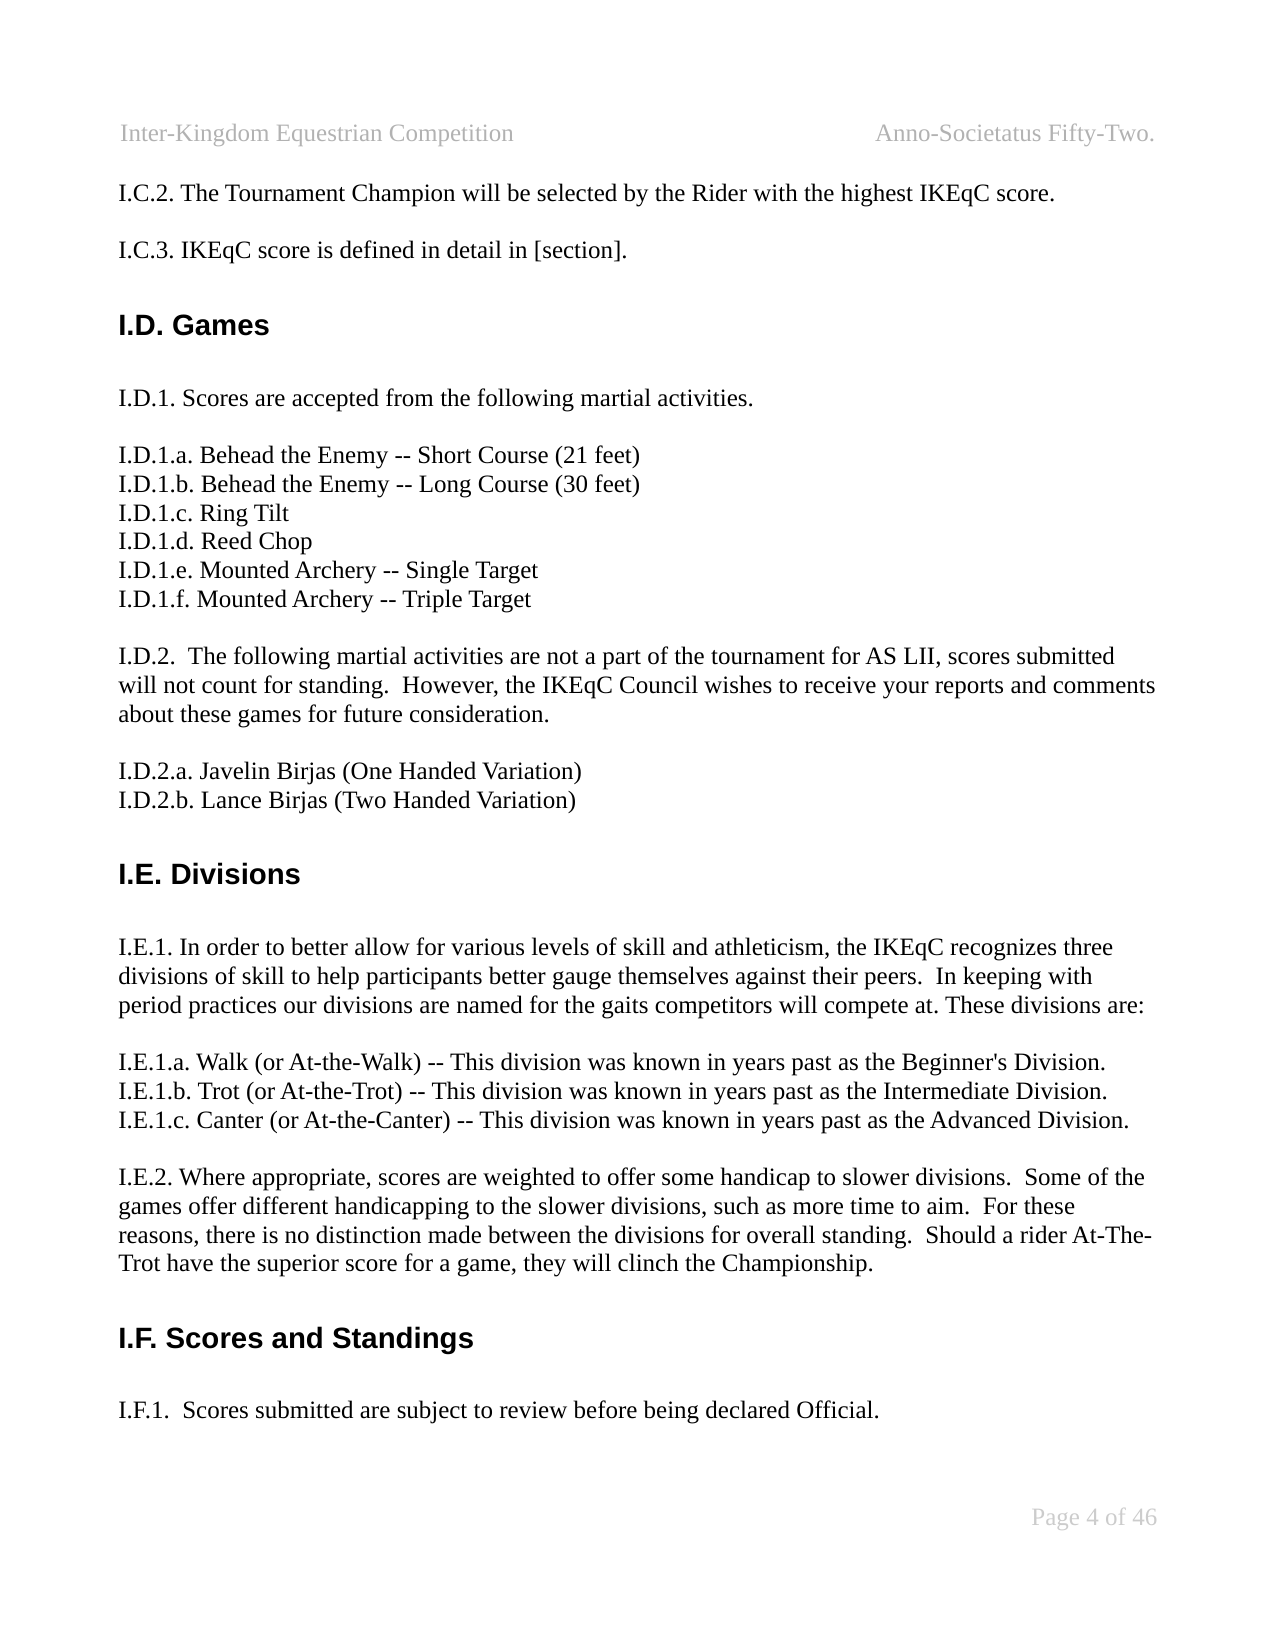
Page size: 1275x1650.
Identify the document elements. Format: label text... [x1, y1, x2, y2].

text I.D.2.a. Javelin Birjas (One Handed Variation) [118, 756, 1157, 785]
text I.D.1.e. Mounted Archery -- Single Target [118, 555, 1157, 584]
subtitle I.E. Divisions [118, 857, 1157, 891]
text I.D.1.a. Behead the Enemy -- Short Course (21 feet) [118, 440, 1157, 469]
text I.E.1. In order to better allow for various levels of skill and athleticism, the IKEqC recognizes three divisions of skill to help participants better gauge themselves against their peers. In keeping with period practices our divisions are named for the gaits competitors will compete at. These divisions are: [118, 932, 1157, 1018]
text I.E.1.a. Walk (or At-the-Walk) -- This division was known in years past as the Beginner's Division. [118, 1047, 1157, 1076]
text I.D.1.c. Ring Tilt [118, 498, 1157, 526]
text I.D.1. Scores are accepted from the following martial activities. [118, 383, 1157, 411]
text I.D.1.d. Reed Chop [118, 526, 1157, 555]
text I.E.1.c. Canter (or At-the-Canter) -- This division was known in years past as the Advanced Division. [118, 1105, 1157, 1133]
text I.C.3. IKEqC score is defined in detail in [section]. [118, 236, 1157, 264]
text I.C.2. The Tournament Champion will be selected by the Rider with the highest IKEqC score. [118, 178, 1157, 207]
text I.E.1.b. Trot (or At-the-Trot) -- This division was known in years past as the Intermediate Division. [118, 1076, 1157, 1105]
text I.D.2. The following martial activities are not a part of the tournament for AS LII, scores submitted will not count for standing. However, the IKEqC Council wishes to receive your reports and comments about these games for future consideration. [118, 641, 1157, 728]
text I.D.1.f. Mounted Archery -- Triple Target [118, 584, 1157, 613]
text I.D.1.b. Behead the Enemy -- Long Course (30 feet) [118, 469, 1157, 498]
subtitle I.F. Scores and Standings [118, 1321, 1157, 1354]
text I.F.1. Scores submitted are subject to review before being declared Official. [118, 1396, 1157, 1424]
subtitle I.D. Games [118, 308, 1157, 341]
text I.D.2.b. Lance Birjas (Two Handed Variation) [118, 785, 1157, 814]
text I.E.2. Where appropriate, scores are weighted to offer some handicap to slower divisions. Some of the games offer different handicapping to the slower divisions, such as more time to aim. For these reasons, there is no distinction made between the divisions for overall standing. Should a rider At-The-Trot have the superior score for a game, they will clinch the Championship. [118, 1162, 1157, 1277]
